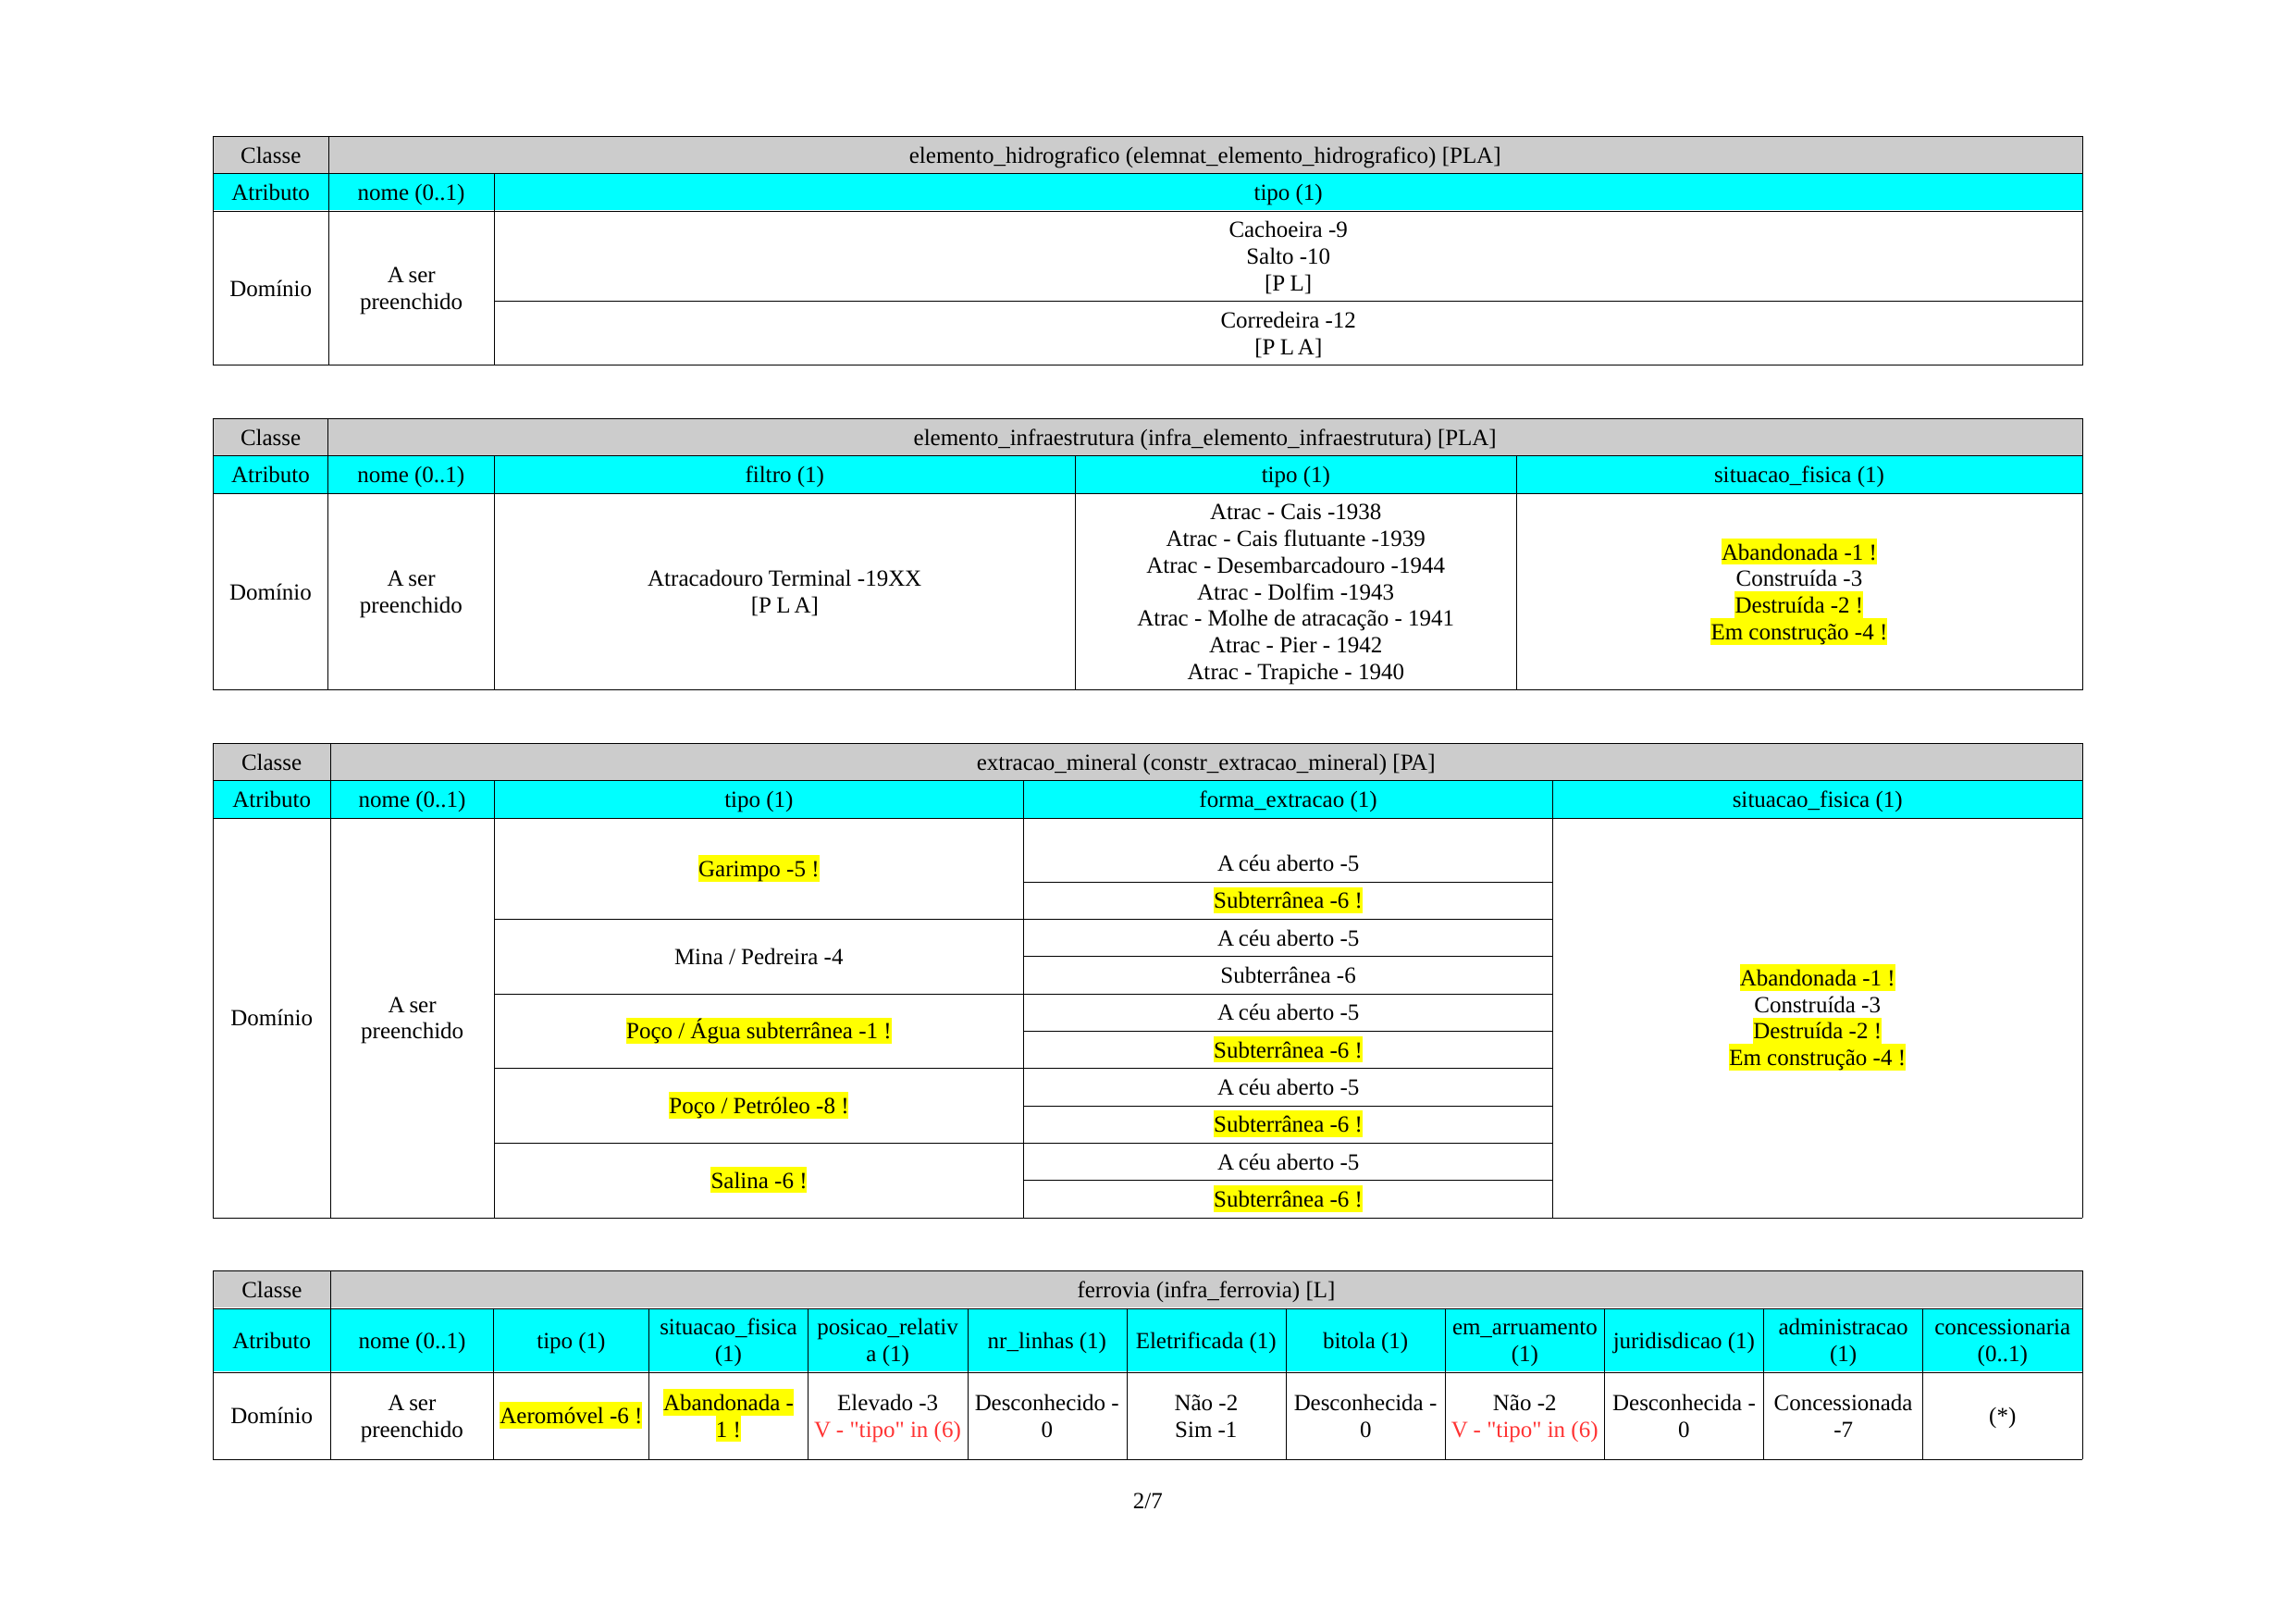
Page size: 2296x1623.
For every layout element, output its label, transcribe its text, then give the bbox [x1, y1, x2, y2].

table_cell Elevado -3 V - "tipo" in (6) [809, 1373, 968, 1459]
table_cell Subterrânea -6 ! [1024, 1032, 1552, 1068]
table_cell nome (0..1) [331, 781, 494, 818]
table_cell Domínio [214, 1373, 330, 1459]
table_cell Domínio [214, 819, 330, 1218]
table_cell Subterrânea -6 ! [1024, 1107, 1552, 1143]
table_cell A ser preenchido [331, 819, 494, 1218]
table_cell A céu aberto -5 [1024, 920, 1552, 956]
table_cell tipo (1) [495, 174, 2082, 210]
table_cell situacao_fisica (1) [649, 1309, 808, 1371]
table_header extracao_mineral (constr_extracao_mineral) [PA] [331, 744, 2082, 780]
table_cell (*) [1923, 1373, 2082, 1459]
table_cell Atracadouro Terminal -19XX [P L A] [495, 494, 1075, 689]
table_cell Concessionada -7 [1764, 1373, 1922, 1459]
table_cell Atributo [214, 1309, 330, 1371]
table_cell Mina / Pedreira -4 [495, 920, 1023, 994]
table_cell Atrac - Cais -1938 Atrac - Cais flutuante -1939 Atrac - Desembarcadouro -1944 Atrac - Dolfim -1943 Atrac - Molhe de atracação - 1941 Atrac - Pier - 1942 Atrac - Trapiche - 1940 [1076, 494, 1516, 689]
table_cell Domínio [214, 494, 327, 689]
table_cell posicao_relativa (1) [809, 1309, 968, 1371]
table_cell Cachoeira -9 Salto -10 [P L] [495, 212, 2082, 301]
table_cell Desconhecida -0 [1605, 1373, 1763, 1459]
table_cell Subterrânea -6 ! [1024, 1181, 1552, 1218]
table_cell Não -2 V - "tipo" in (6) [1446, 1373, 1604, 1459]
table_cell Abandonada -1 ! Construída -3 Destruída -2 ! Em construção -4 ! [1553, 819, 2082, 1218]
table_cell nr_linhas (1) [969, 1309, 1127, 1371]
table_cell A céu aberto -5 [1024, 1069, 1552, 1105]
table_cell juridisdicao (1) [1605, 1309, 1763, 1371]
table_cell Eletrificada (1) [1128, 1309, 1286, 1371]
table_cell tipo (1) [495, 781, 1023, 818]
table_cell Não -2 Sim -1 [1128, 1373, 1286, 1459]
table_cell administracao (1) [1764, 1309, 1922, 1371]
table_cell A céu aberto -5 [1024, 1144, 1552, 1180]
table_header Classe [214, 137, 328, 173]
table_cell A ser preenchido [328, 494, 494, 689]
table_cell forma_extracao (1) [1024, 781, 1552, 818]
table_cell A ser preenchido [331, 1373, 493, 1459]
table_cell A ser preenchido [329, 212, 494, 365]
table_cell Atributo [214, 456, 327, 493]
table_header elemento_hidrografico (elemnat_elemento_hidrografico) [PLA] [329, 137, 2082, 173]
table_cell Garimpo -5 ! [495, 819, 1023, 919]
table_cell em_arruamento (1) [1446, 1309, 1604, 1371]
table_header Classe [214, 419, 327, 455]
table_cell Abandonada -1 ! Construída -3 Destruída -2 ! Em construção -4 ! [1517, 494, 2082, 689]
table_cell Poço / Petróleo -8 ! [495, 1069, 1023, 1143]
table_cell Atributo [214, 174, 328, 210]
table_cell Poço / Água subterrânea -1 ! [495, 995, 1023, 1068]
table_cell Domínio [214, 212, 328, 365]
table_cell nome (0..1) [329, 174, 494, 210]
table_cell Corredeira -12 [P L A] [495, 302, 2082, 365]
table_cell situacao_fisica (1) [1517, 456, 2082, 493]
table_cell A céu aberto -5 [1024, 995, 1552, 1031]
table_cell Atributo [214, 781, 330, 818]
table_cell nome (0..1) [331, 1309, 493, 1371]
table_header ferrovia (infra_ferrovia) [L] [331, 1271, 2082, 1307]
table_header elemento_infraestrutura (infra_elemento_infraestrutura) [PLA] [328, 419, 2082, 455]
table_cell nome (0..1) [328, 456, 494, 493]
table_cell Abandonada -1 ! [649, 1373, 808, 1459]
table_cell Subterrânea -6 ! [1024, 883, 1552, 919]
table_cell tipo (1) [494, 1309, 648, 1371]
table_cell Subterrânea -6 [1024, 957, 1552, 994]
table_cell filtro (1) [495, 456, 1075, 493]
table_cell Desconhecido -0 [969, 1373, 1127, 1459]
table_cell tipo (1) [1076, 456, 1516, 493]
table_cell Salina -6 ! [495, 1144, 1023, 1218]
table_cell Desconhecida -0 [1287, 1373, 1445, 1459]
table_header Classe [214, 744, 330, 780]
table_cell concessionaria (0..1) [1923, 1309, 2082, 1371]
table_cell bitola (1) [1287, 1309, 1445, 1371]
table_cell situacao_fisica (1) [1553, 781, 2082, 818]
table_cell Aeromóvel -6 ! [494, 1373, 648, 1459]
table_cell A céu aberto -5 [1024, 819, 1552, 882]
table_header Classe [214, 1271, 330, 1307]
